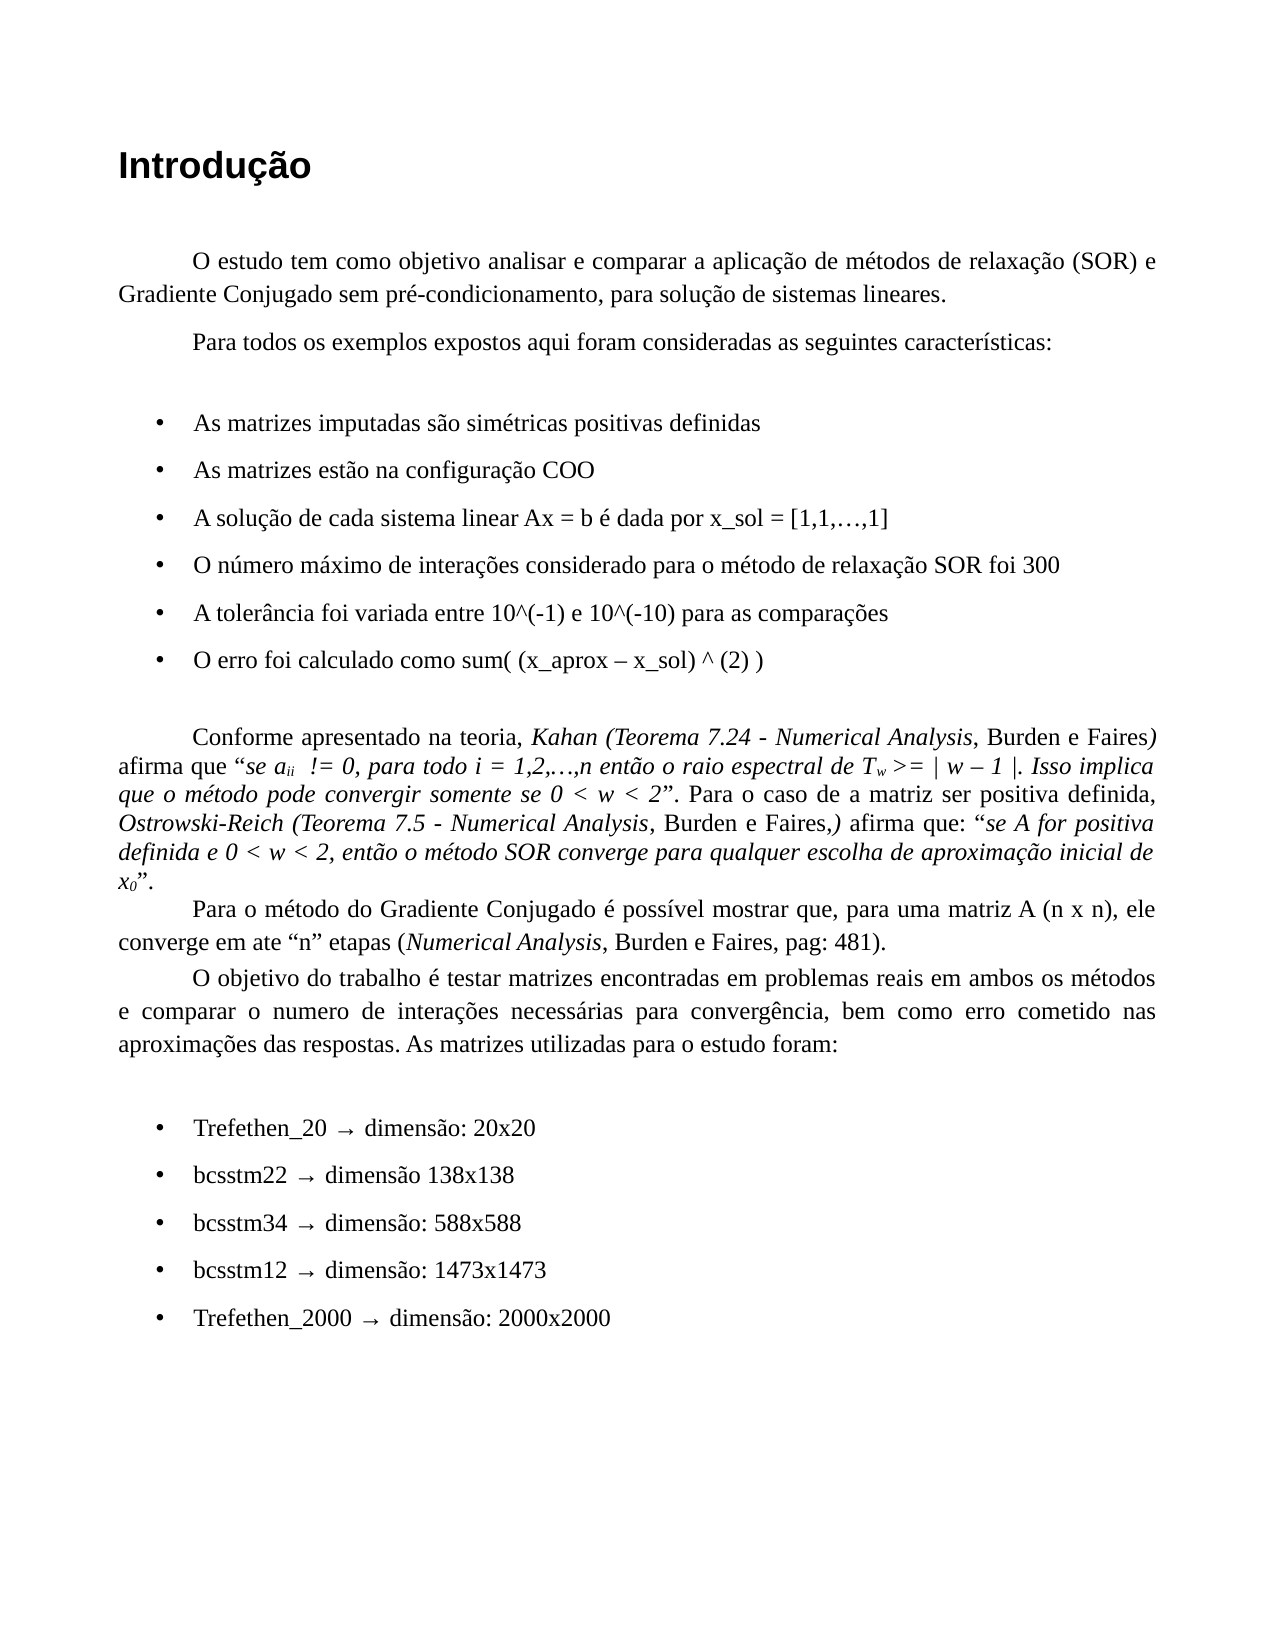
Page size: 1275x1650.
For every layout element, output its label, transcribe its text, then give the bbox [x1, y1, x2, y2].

list bcsstm34 → dimensão: 588x588 [156, 1208, 1157, 1237]
list Trefethen_2000 → dimensão: 2000x2000 [156, 1303, 1157, 1332]
text Para todos os exemplos expostos aqui foram consideradas as seguintes características: [118, 327, 1157, 356]
text O estudo tem como objetivo analisar e comparar a aplicação de métodos de relaxação (SOR) e Gradiente Conjugado sem pré-condicionamento, para solução de sistemas lineares. [118, 246, 1157, 308]
list bcsstm12 → dimensão: 1473x1473 [156, 1255, 1157, 1284]
list A tolerância foi variada entre 10^(-1) e 10^(-10) para as comparações [156, 598, 1157, 627]
list bcsstm22 → dimensão 138x138 [156, 1160, 1157, 1189]
list O número máximo de interações considerado para o método de relaxação SOR foi 300 [156, 550, 1157, 579]
list A solução de cada sistema linear Ax = b é dada por x_sol = [1,1,…,1] [156, 503, 1157, 532]
list As matrizes imputadas são simétricas positivas definidas [156, 408, 1157, 436]
list Trefethen_20 → dimensão: 20x20 [156, 1113, 1157, 1141]
subtitle Introdução [118, 143, 1157, 186]
text Conforme apresentado na teoria, Kahan (Teorema 7.24 - Numerical Analysis, Burden e Faires) afirma que “se aii != 0, para todo i = 1,2,…,n então o raio espectral de Tw >= | w – 1 |. Isso implica que o método pode convergir somente se 0 < w < 2”. Para o caso de a matriz ser positiva definida, Ostrowski-Reich (Teorema 7.5 - Numerical Analysis, Burden e Faires,) afirma que: “se A for positiva definida e 0 < w < 2, então o método SOR converge para qualquer escolha de aproximação inicial de x0”. [118, 722, 1157, 894]
list As matrizes estão na configuração COO [156, 455, 1157, 484]
text O objetivo do trabalho é testar matrizes encontradas em problemas reais em ambos os métodos e comparar o numero de interações necessárias para convergência, bem como erro cometido nas aproximações das respostas. As matrizes utilizadas para o estudo foram: [118, 963, 1157, 1058]
list O erro foi calculado como sum( (x_aprox – x_sol) ^ (2) ) [156, 646, 1157, 674]
text Para o método do Gradiente Conjugado é possível mostrar que, para uma matriz A (n x n), ele converge em ate “n” etapas (Numerical Analysis, Burden e Faires, pag: 481). [118, 894, 1157, 956]
